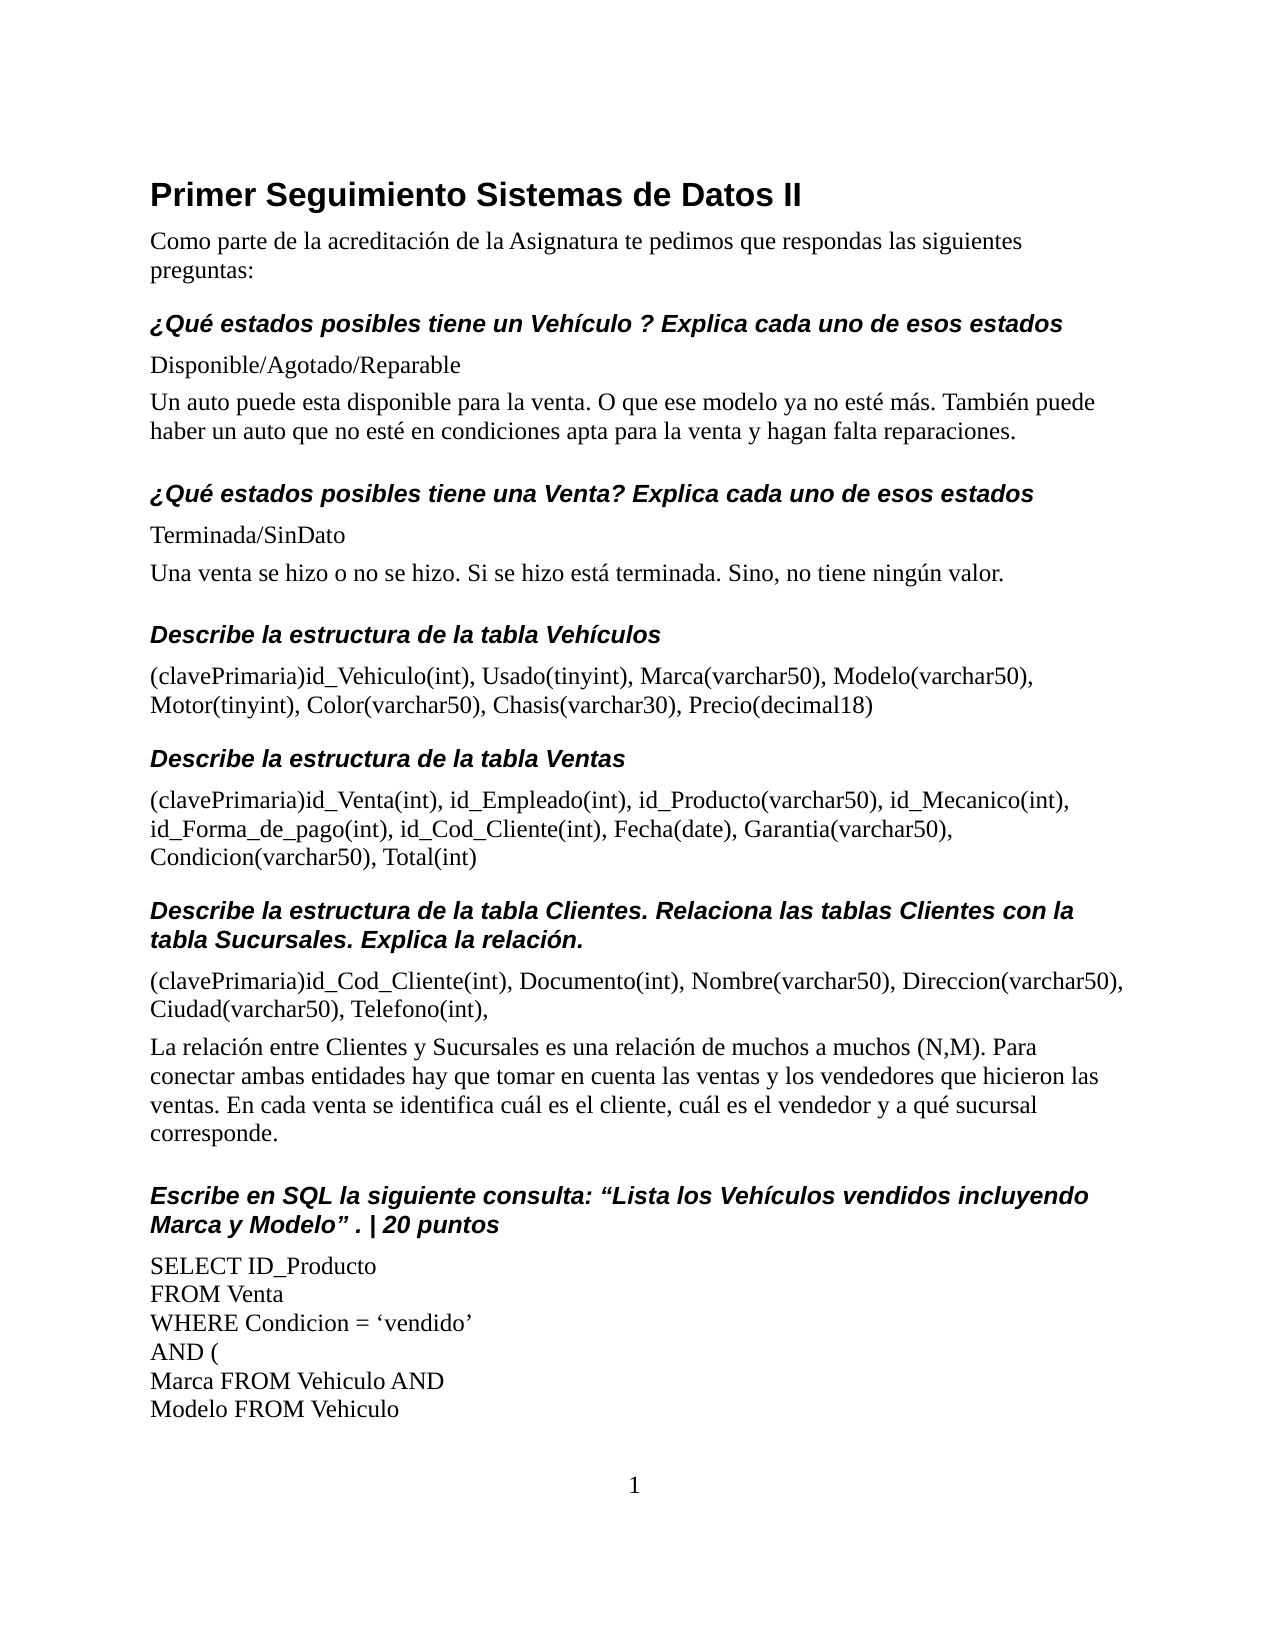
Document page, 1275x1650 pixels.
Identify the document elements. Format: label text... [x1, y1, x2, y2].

text (clavePrimaria)id_Vehiculo(int), Usado(tinyint), Marca(varchar50), Modelo(varchar50), Motor(tinyint), Color(varchar50), Chasis(varchar30), Precio(decimal18) [150, 661, 1125, 719]
subtitle ¿Qué estados posibles tiene un Vehículo ? Explica cada uno de esos estados [150, 309, 1125, 337]
text (clavePrimaria)id_Cod_Cliente(int), Documento(int), Nombre(varchar50), Direccion(varchar50), Ciudad(varchar50), Telefono(int), [150, 966, 1125, 1023]
text Disponible/Agotado/Reparable [150, 350, 1125, 378]
text (clavePrimaria)id_Venta(int), id_Empleado(int), id_Producto(varchar50), id_Mecanico(int), id_Forma_de_pago(int), id_Cod_Cliente(int), Fecha(date), Garantia(varchar50), Condicion(varchar50), Total(int) [150, 785, 1125, 871]
text Como parte de la acreditación de la Asignatura te pedimos que respondas las siguientes preguntas: [150, 226, 1125, 284]
text La relación entre Clientes y Sucursales es una relación de muchos a muchos (N,M). Para conectar ambas entidades hay que tomar en cuenta las ventas y los vendedores que hicieron las ventas. En cada venta se identifica cuál es el cliente, cuál es el vendedor y a qué sucursal corresponde. [150, 1032, 1125, 1147]
text Una venta se hizo o no se hizo. Si se hizo está terminada. Sino, no tiene ningún valor. [150, 558, 1125, 586]
text Un auto puede esta disponible para la venta. O que ese modelo ya no esté más. También puede haber un auto que no esté en condiciones apta para la venta y hagan falta reparaciones. [150, 387, 1125, 445]
subtitle Escribe en SQL la siguiente consulta: “Lista los Vehículos vendidos incluyendo Marca y Modelo” . | 20 puntos [150, 1181, 1125, 1238]
subtitle Primer Seguimiento Sistemas de Datos II [150, 175, 1125, 214]
text Terminada/SinDato [150, 520, 1125, 549]
subtitle Describe la estructura de la tabla Ventas [150, 744, 1125, 772]
subtitle ¿Qué estados posibles tiene una Venta? Explica cada uno de esos estados [150, 479, 1125, 507]
subtitle Describe la estructura de la tabla Vehículos [150, 620, 1125, 649]
text SELECT ID_Producto FROM Venta WHERE Condicion = ‘vendido’ AND ( Marca FROM Vehiculo AND Modelo FROM Vehiculo [150, 1251, 1125, 1423]
subtitle Describe la estructura de la tabla Clientes. Relaciona las tablas Clientes con la tabla Sucursales. Explica la relación. [150, 896, 1125, 953]
